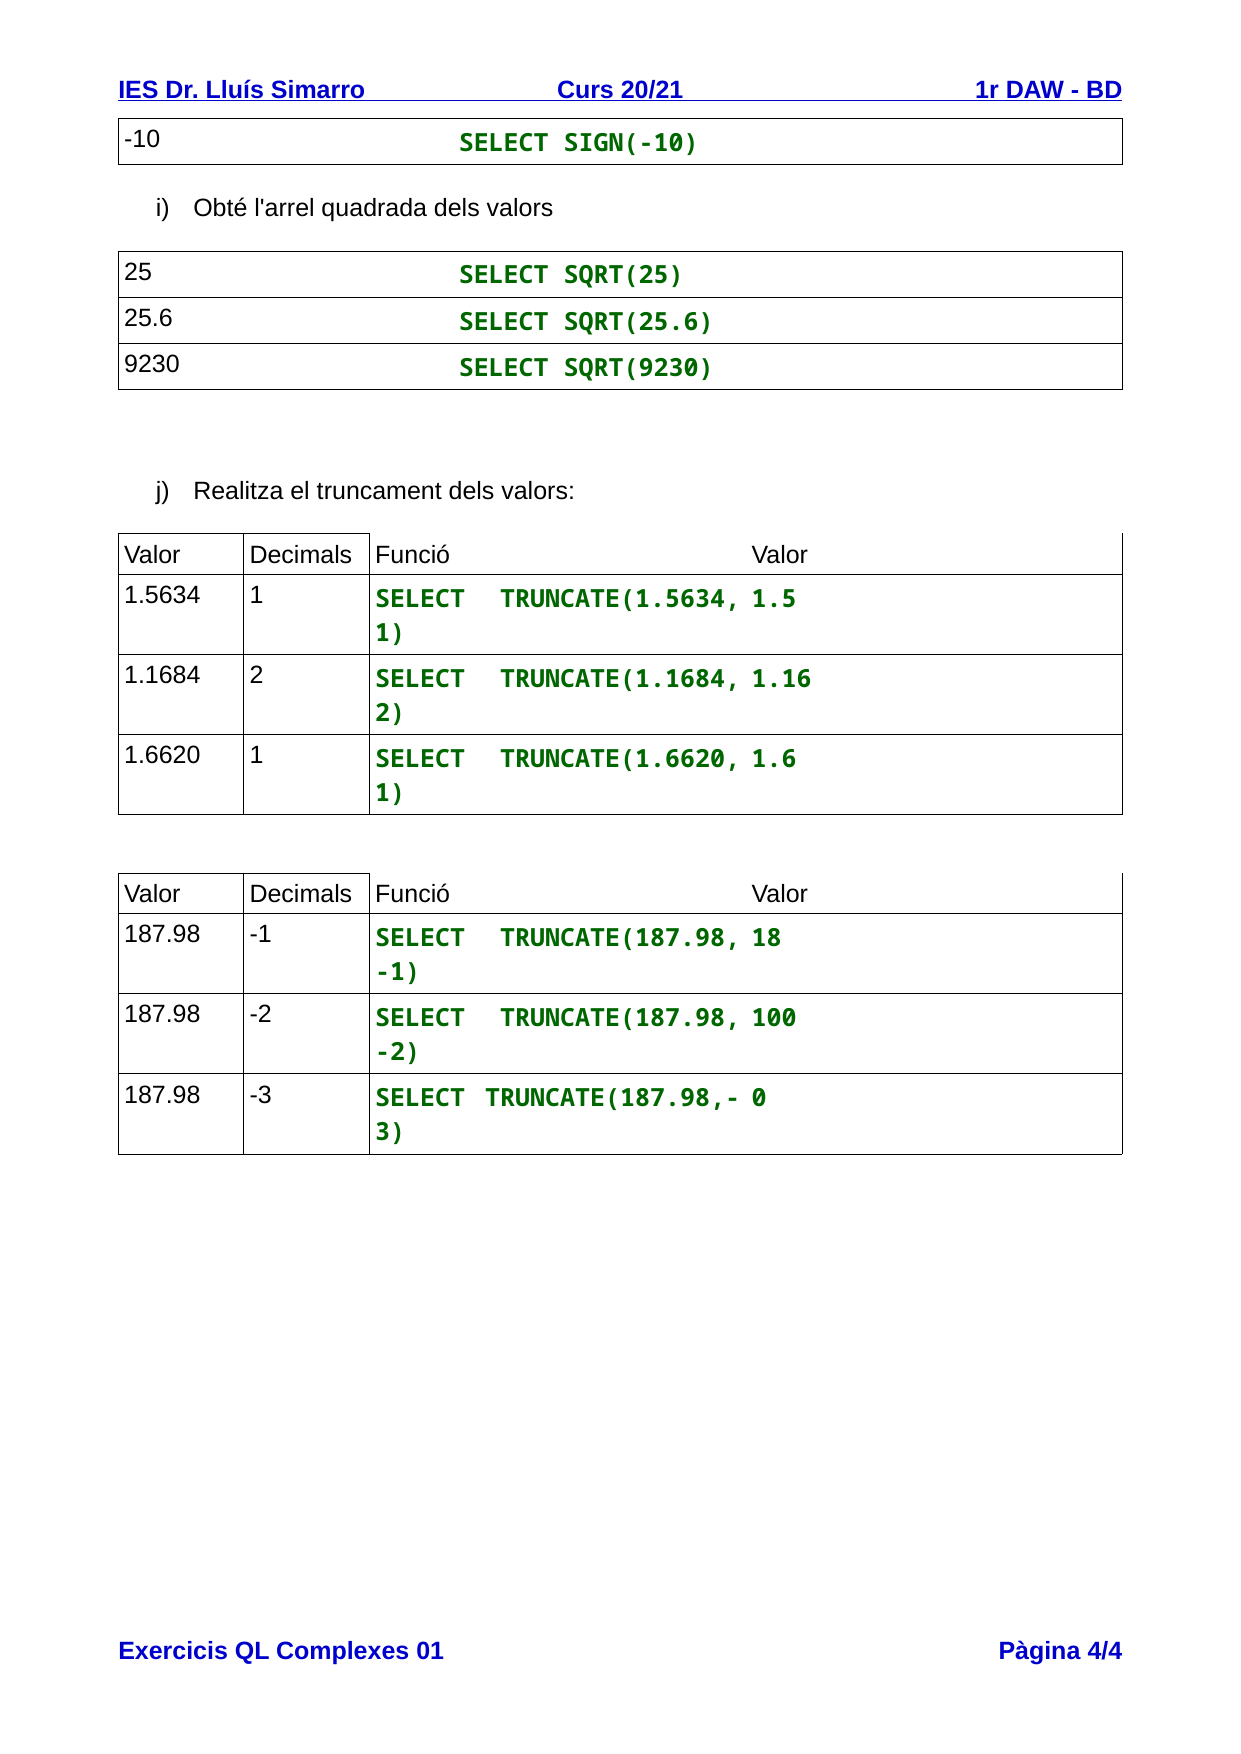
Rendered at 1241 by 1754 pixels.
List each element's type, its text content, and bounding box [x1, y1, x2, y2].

table_cell [788, 298, 1122, 343]
table_cell [788, 344, 1122, 389]
table_cell 187.98 [119, 914, 243, 993]
table_cell 1 [244, 735, 369, 814]
table_header [788, 252, 1122, 297]
table_cell 9230 [119, 344, 453, 389]
table_cell 187.98 [119, 1074, 243, 1153]
table_cell 1.5634 [119, 575, 243, 654]
table_cell 2 [244, 655, 369, 734]
table_cell SELECT TRUNCATE(1.1684, 2) [370, 655, 746, 734]
table_cell 1.6 [746, 735, 1122, 814]
table_cell 25.6 [119, 298, 453, 343]
table_header Valor [119, 874, 243, 913]
table_cell 187.98 [119, 994, 243, 1073]
table_cell [788, 119, 1122, 164]
table_cell 1.16 [746, 655, 1122, 734]
table_cell 0 [746, 1074, 1122, 1153]
table_cell SELECT SIGN(-10) [453, 119, 787, 164]
table_cell SELECT TRUNCATE(187.98,-3) [370, 1074, 746, 1153]
list Obté l'arrel quadrada dels valors [156, 193, 1122, 222]
table_cell 1.5 [746, 575, 1122, 654]
table_header SELECT SQRT(25) [453, 252, 787, 297]
table_header Valor [746, 533, 1122, 574]
table_cell SELECT TRUNCATE(1.6620, 1) [370, 735, 746, 814]
table_cell 1.6620 [119, 735, 243, 814]
table_header Funció [370, 873, 746, 913]
table_header Funció [370, 533, 746, 574]
table_header Valor [746, 873, 1122, 913]
table_header Decimals [244, 874, 369, 913]
table_cell SELECT TRUNCATE(187.98, -1) [370, 914, 746, 993]
table_cell 100 [746, 994, 1122, 1073]
table_cell 18 [746, 914, 1122, 993]
table_header Valor [119, 534, 243, 574]
table_cell SELECT TRUNCATE(1.5634, 1) [370, 575, 746, 654]
table_header 25 [119, 252, 453, 297]
table_cell SELECT SQRT(25.6) [453, 298, 787, 343]
table_cell 1.1684 [119, 655, 243, 734]
table_cell -3 [244, 1074, 369, 1153]
list Realitza el truncament dels valors: [156, 476, 1122, 504]
table_header Decimals [244, 534, 369, 574]
table_cell SELECT SQRT(9230) [453, 344, 787, 389]
table_cell 1 [244, 575, 369, 654]
table_cell -2 [244, 994, 369, 1073]
table_cell -10 [119, 119, 453, 164]
table_cell -1 [244, 914, 369, 993]
table_cell SELECT TRUNCATE(187.98, -2) [370, 994, 746, 1073]
